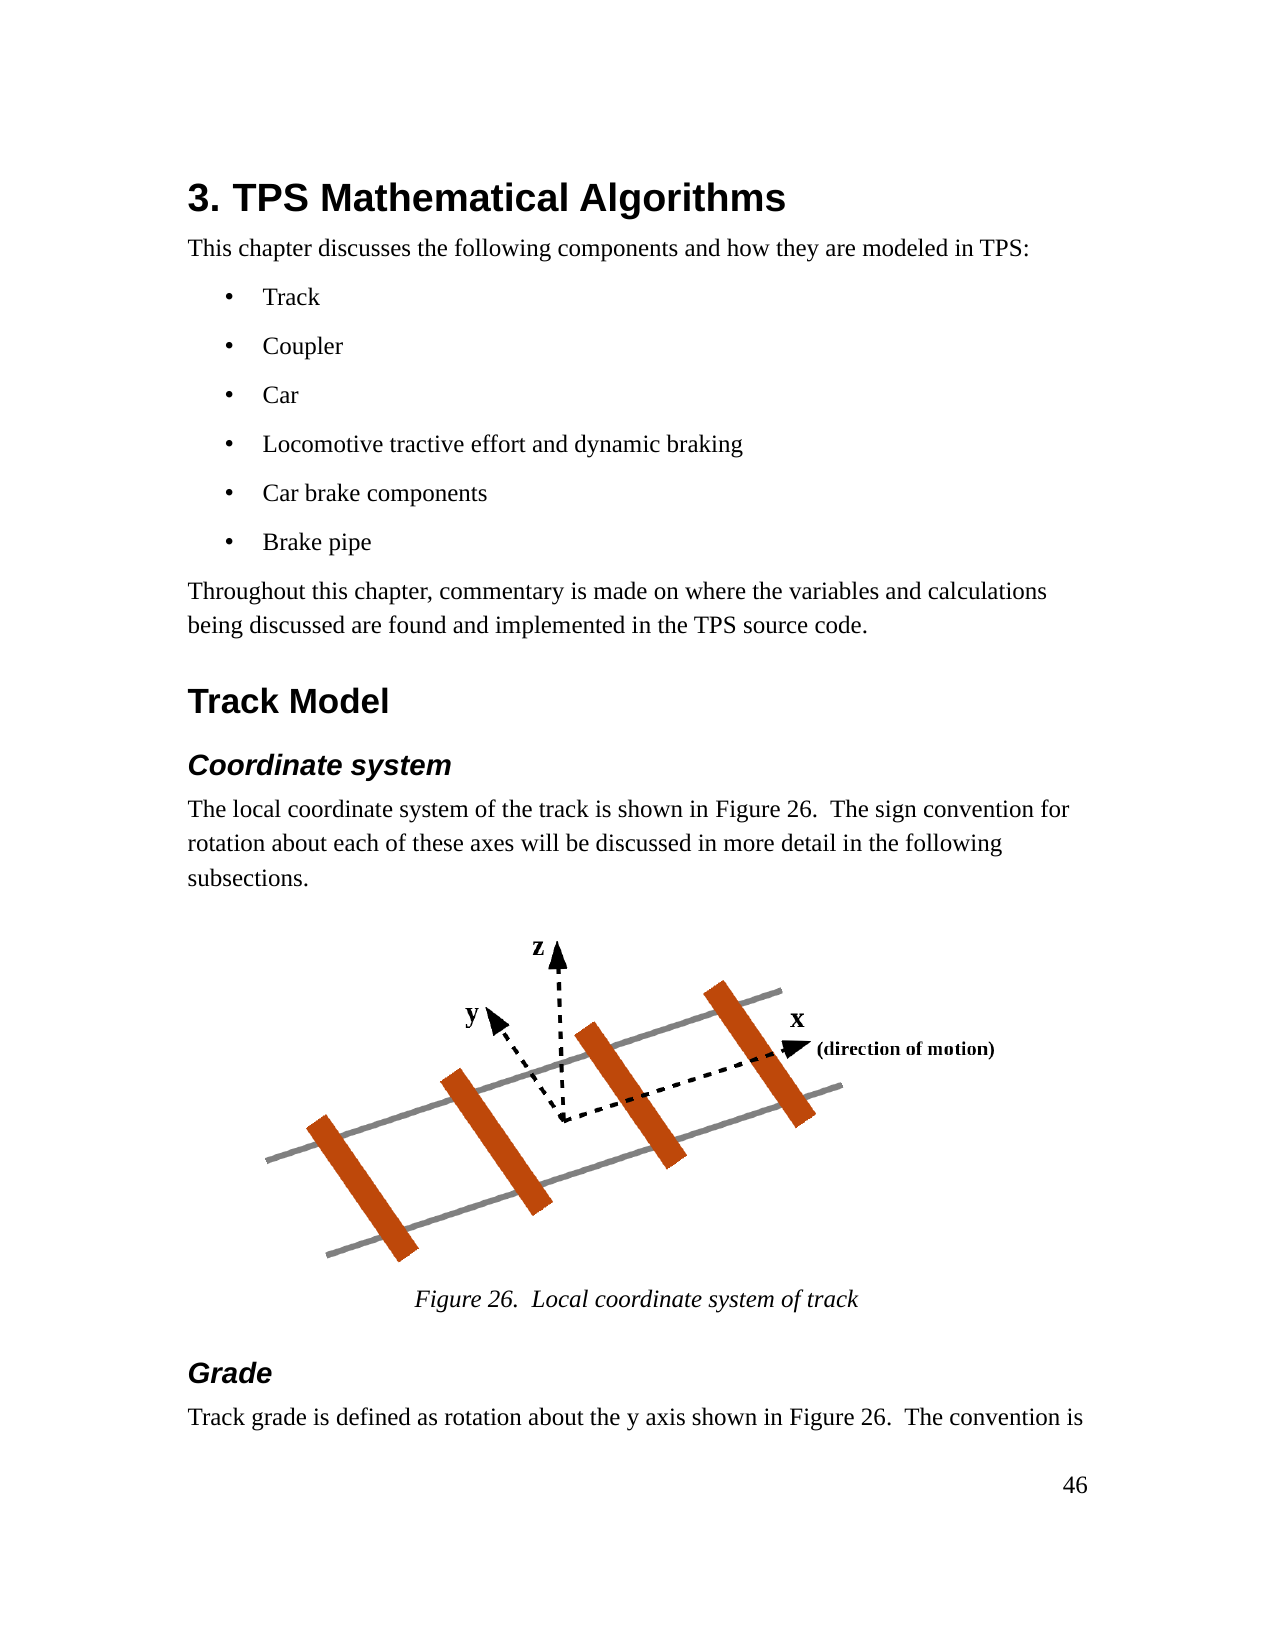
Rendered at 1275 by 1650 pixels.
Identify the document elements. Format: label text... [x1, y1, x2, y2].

list Coupler [225, 331, 1087, 359]
list Car [225, 380, 1087, 409]
text The local coordinate system of the track is shown in Figure 26. The sign convention for rotation about each of these axes will be discussed in more detail in the following subsections. [187, 794, 1087, 892]
list Locomotive tractive effort and dynamic braking [225, 429, 1087, 458]
text Track grade is defined as rotation about the y axis shown in Figure 26. The convention is [187, 1402, 1087, 1431]
list Brake pipe [225, 527, 1087, 556]
subtitle Coordinate system [187, 748, 1087, 782]
subtitle TPS Mathematical Algorithms [187, 175, 1087, 220]
text Throughout this chapter, commentary is made on where the variables and calculations being discussed are found and implemented in the TPS source code. [187, 576, 1087, 639]
picture [262, 924, 1013, 1279]
text This chapter discusses the following components and how they are modeled in TPS: [187, 233, 1087, 261]
subtitle Track Model [187, 681, 1087, 721]
subtitle Grade [187, 1356, 1087, 1390]
list Track [225, 282, 1087, 311]
list Car brake components [225, 478, 1087, 507]
text Figure 26. Local coordinate system of track [262, 1279, 1012, 1313]
